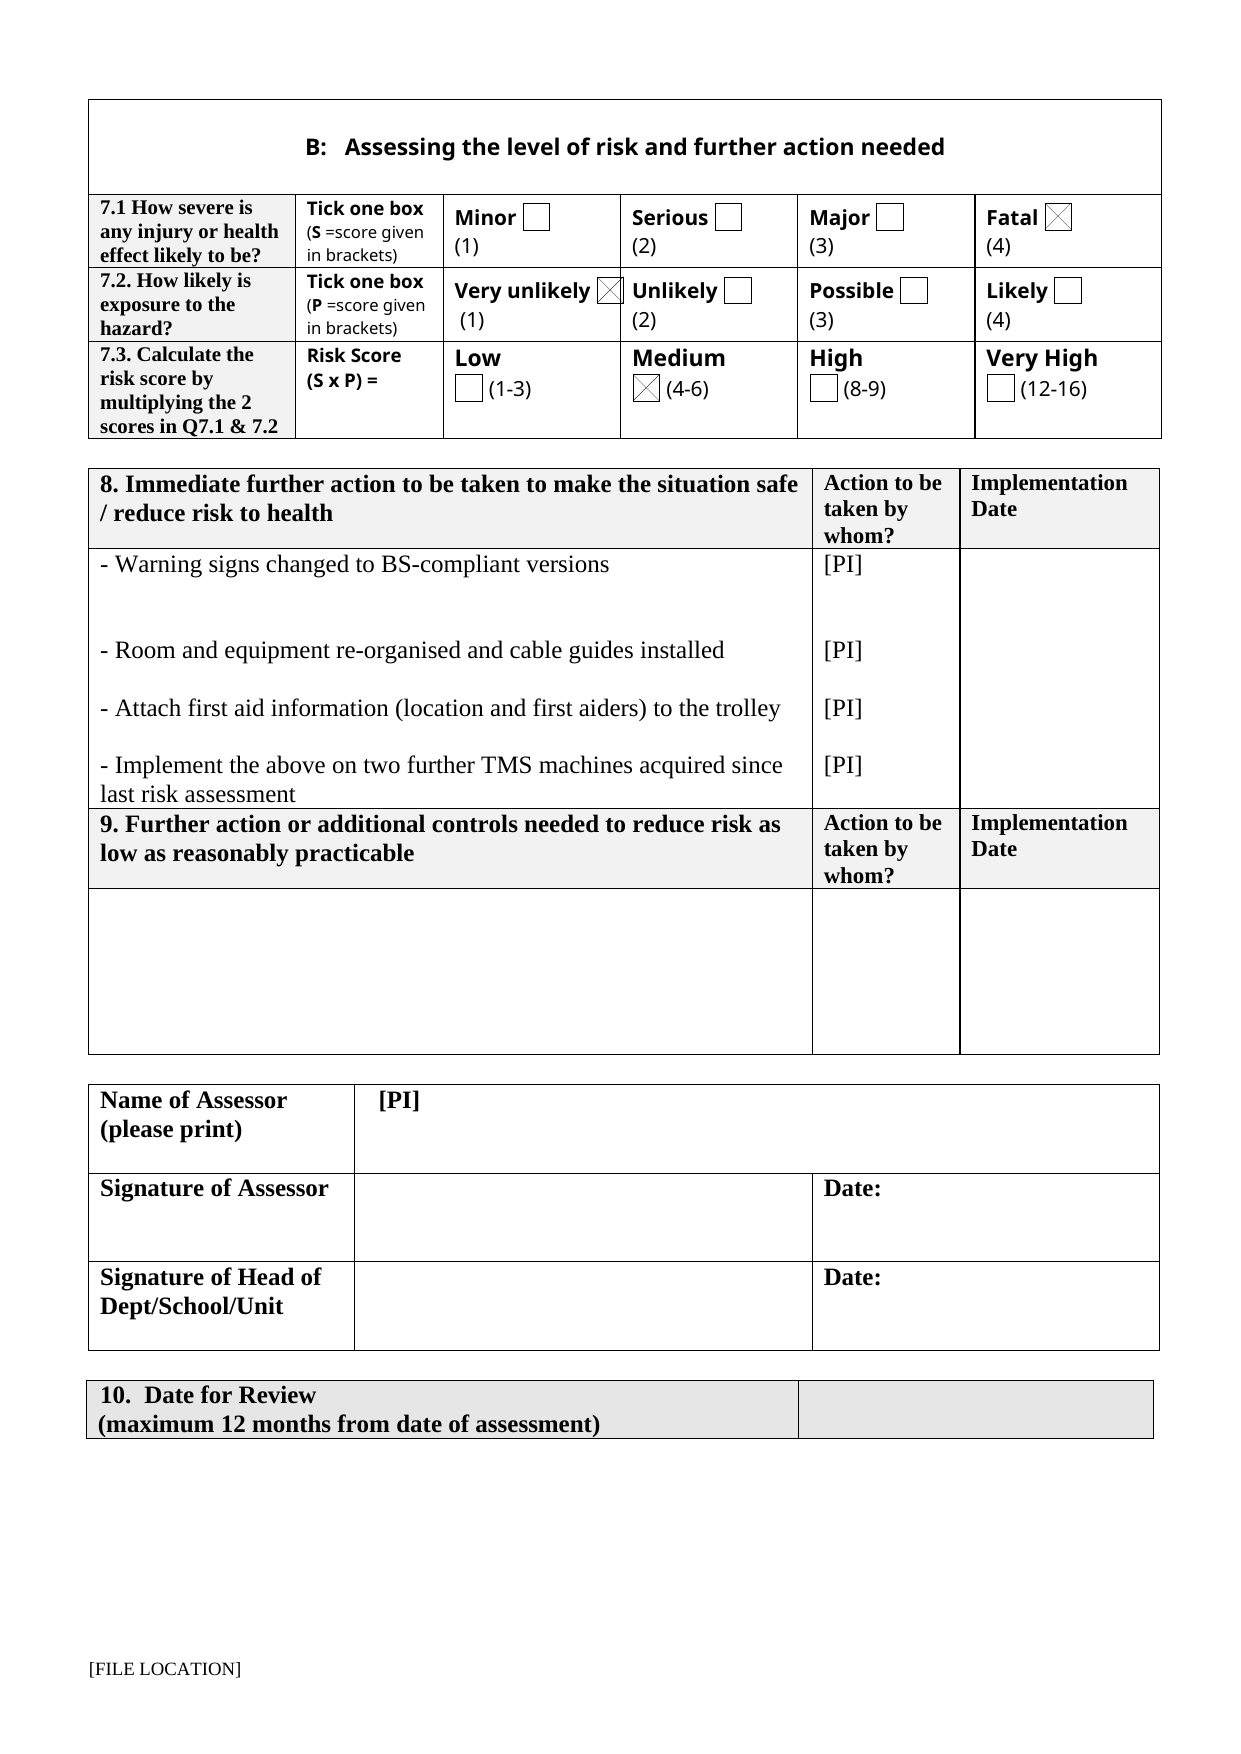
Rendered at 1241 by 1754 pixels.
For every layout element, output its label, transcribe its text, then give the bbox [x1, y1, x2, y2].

table_cell Risk Score (s x P) = [296, 342, 443, 438]
table_cell Very High (1216) [976, 342, 1161, 438]
table_header [799, 1381, 1153, 1438]
table_cell 7.2. How likely is exposure to the hazard? [89, 268, 295, 341]
table_cell Action to be taken by whom? [813, 809, 959, 888]
table_cell Date: [813, 1174, 1159, 1261]
table_header 8. Immediate further action to be taken to make the situation safe / reduce risk to health [89, 469, 812, 548]
table_header [PI] [355, 1085, 1159, 1172]
table_header Date for Review (maximum 12 months from date of assessment) [87, 1381, 798, 1438]
table_cell Minor (1) [444, 195, 620, 267]
table_header Implementation Date [961, 469, 1159, 548]
table_cell [89, 889, 812, 1054]
table_header Name of Assessor (please print) [89, 1085, 354, 1172]
table_cell Unlikely (2) [621, 268, 797, 341]
table_cell [961, 549, 1159, 808]
table_cell Major (3) [798, 195, 974, 267]
table_cell 7.1 How severe is any injury or health effect likely to be? [89, 195, 295, 267]
table_cell [355, 1262, 812, 1350]
table_cell [PI] [PI] [PI] [PI] [813, 549, 959, 808]
table_cell Very unlikely (1) [444, 268, 620, 341]
table_cell [961, 889, 1159, 1054]
table_cell Medium (46) [621, 342, 797, 438]
table_cell 7.3. Calculate the risk score by multiplying the 2 scores in Q7.1 & 7.2 [89, 342, 295, 438]
table_cell High (89) [798, 342, 974, 438]
table_cell Implementation Date [961, 809, 1159, 888]
table_cell [355, 1174, 812, 1261]
table_cell Low (13) [444, 342, 620, 438]
table_header Action to be taken by whom? [813, 469, 959, 548]
table_cell B: Assessing the level of risk and further action needed [89, 100, 1161, 194]
table_cell Tick one box (P =score given in brackets) [296, 268, 443, 341]
table_cell 9. Further action or additional controls needed to reduce risk as low as reasonably practicable [89, 809, 812, 888]
table_cell Signature of Assessor [89, 1174, 354, 1261]
table_cell Possible (3) [798, 268, 974, 341]
table_cell Fatal (4) [976, 195, 1161, 267]
table_cell [813, 889, 959, 1054]
table_cell Serious (2) [621, 195, 797, 267]
table_cell Likely (4) [976, 268, 1161, 341]
table_cell Date: [813, 1262, 1159, 1350]
table_cell - Warning signs changed to BS-compliant versions - Room and equipment re-organised and cable guides installed - Attach first aid information (location and first aiders) to the trolley - Implement the above on two further TMS machines acquired since last risk assessment [89, 549, 812, 808]
table_cell Signature of Head of Dept/School/Unit [89, 1262, 354, 1350]
table_cell Tick one box (S =score given in brackets) [296, 195, 443, 267]
